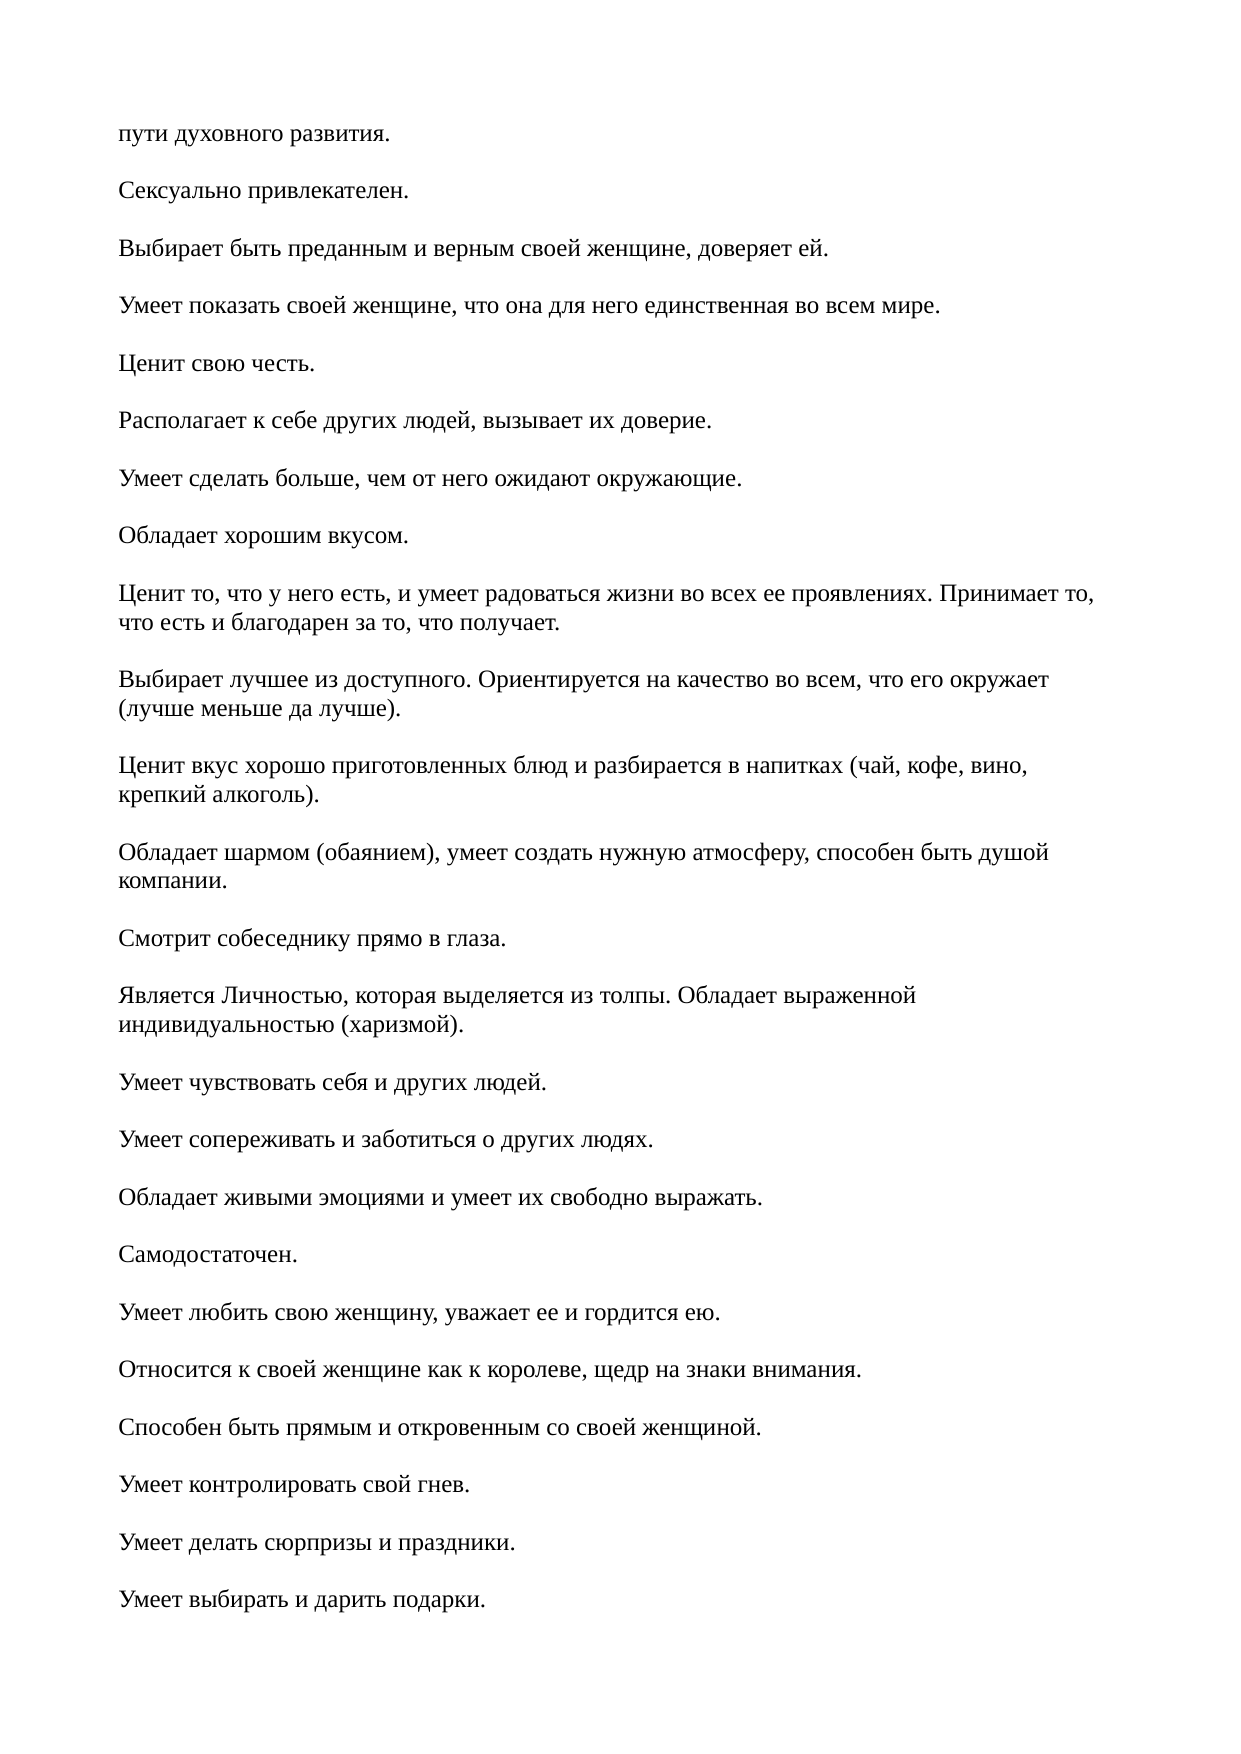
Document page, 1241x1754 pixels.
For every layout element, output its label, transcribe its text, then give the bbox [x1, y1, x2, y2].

text пути духовного развития. Cексуально привлекателен. Выбирает быть преданным и верным своей женщине, доверяет ей. Умеет показать своей женщине, что она для него единственная во всем мире. Ценит свою честь. Располагает к себе других людей, вызывает их доверие. Умеет сделать больше, чем от него ожидают окружающие. Обладает хорошим вкусом. Ценит то, что у него есть, и умеет радоваться жизни во всех ее проявлениях. Принимает то, что есть и благодарен за то, что получает. Выбирает лучшее из доступного. Ориентируется на качество во всем, что его окружает (лучше меньше да лучше). Ценит вкус хорошо приготовленных блюд и разбирается в напитках (чай, кофе, вино, крепкий алкоголь). Обладает шармом (обаянием), умеет создать нужную атмосферу, способен быть душой компании. Смотрит собеседнику прямо в глаза. Является Личностью, которая выделяется из толпы. Обладает выраженной индивидуальностью (харизмой). Умеет чувствовать себя и других людей. Умеет сопереживать и заботиться о других людях. Обладает живыми эмоциями и умеет их свободно выражать. Самодостаточен. Умеет любить свою женщину, уважает ее и гордится ею. Относится к своей женщине как к королеве, щедр на знаки внимания. Способен быть прямым и откровенным со своей женщиной. Умеет контролировать свой гнев. Умеет делать сюрпризы и праздники. Умеет выбирать и дарить подарки. [118, 118, 1122, 1613]
